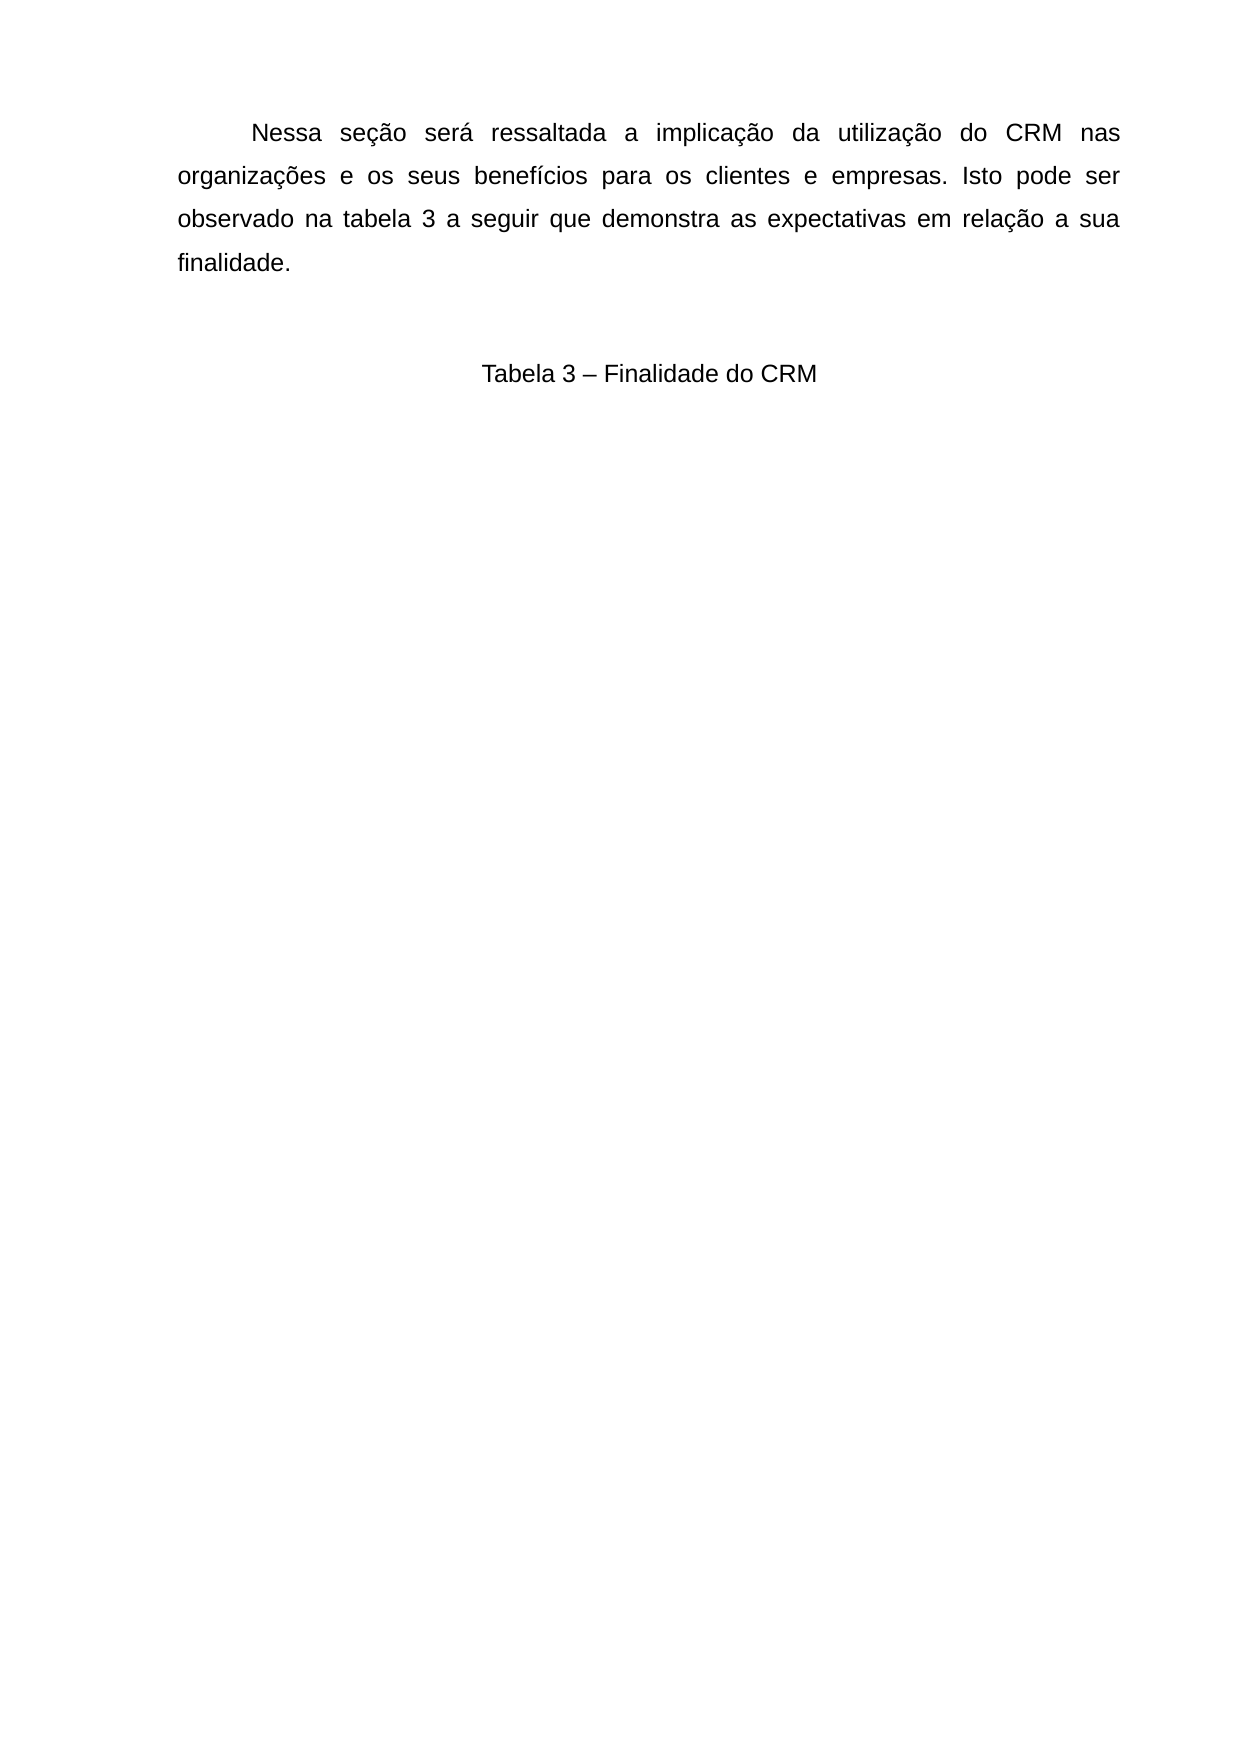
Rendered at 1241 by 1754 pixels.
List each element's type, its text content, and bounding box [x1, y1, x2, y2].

text Nessa seção será ressaltada a implicação da utilização do CRM nas organizações e os seus benefícios para os clientes e empresas. Isto pode ser observado na tabela 3 a seguir que demonstra as expectativas em relação a sua finalidade. [177, 118, 1122, 276]
text Tabela 3 – Finalidade do CRM [177, 359, 1122, 387]
